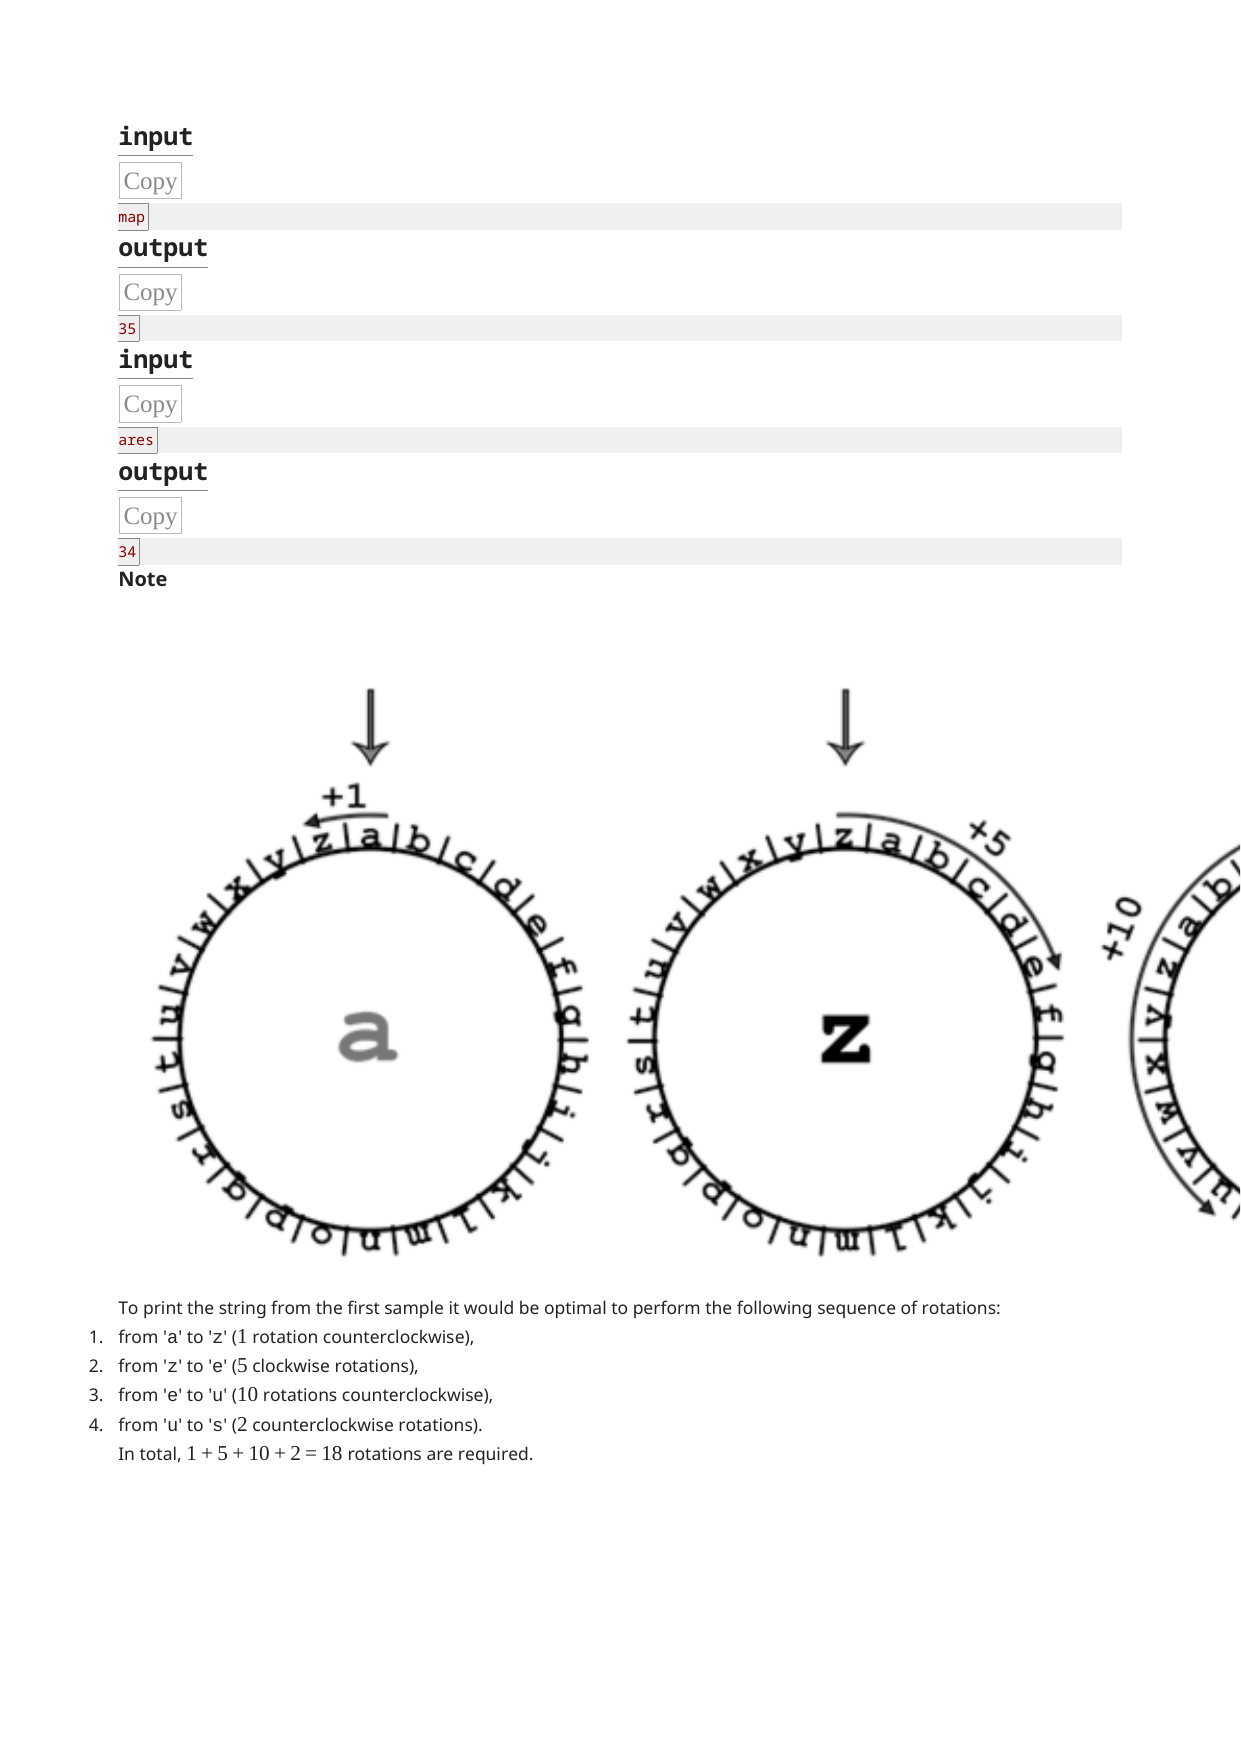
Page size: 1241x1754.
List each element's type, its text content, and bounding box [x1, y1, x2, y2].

text Note [118, 565, 1122, 592]
list from 'a' to 'z' (1 rotation counterclockwise), [118, 1323, 1122, 1349]
text [182, 274, 1121, 310]
text Copy [120, 386, 181, 422]
text [158, 427, 1122, 453]
text output [118, 230, 1122, 267]
text Copy [120, 498, 181, 533]
picture [118, 629, 1241, 1292]
text [140, 538, 1122, 565]
list from 'z' to 'e' (5 clockwise rotations), [118, 1353, 1122, 1378]
text input [118, 118, 1122, 155]
text 35 [118, 316, 139, 341]
text [182, 497, 1121, 533]
text [182, 385, 1121, 422]
list from 'e' to 'u' (10 rotations counterclockwise), [118, 1382, 1122, 1407]
text map [118, 204, 148, 230]
text [149, 203, 1122, 230]
text To print the string from the first sample it would be optimal to perform the following sequence of rotations: [118, 1296, 1122, 1320]
text ares [118, 428, 157, 453]
text 34 [118, 539, 139, 565]
text output [118, 453, 1122, 490]
text [140, 315, 1122, 341]
text Copy [120, 163, 181, 198]
text [182, 162, 1121, 198]
text Copy [120, 275, 181, 310]
list from 'u' to 's' (2 counterclockwise rotations). [118, 1411, 1122, 1437]
text input [118, 341, 1122, 378]
text In total, 1 + 5 + 10 + 2 = 18 rotations are required. [118, 1441, 1122, 1466]
